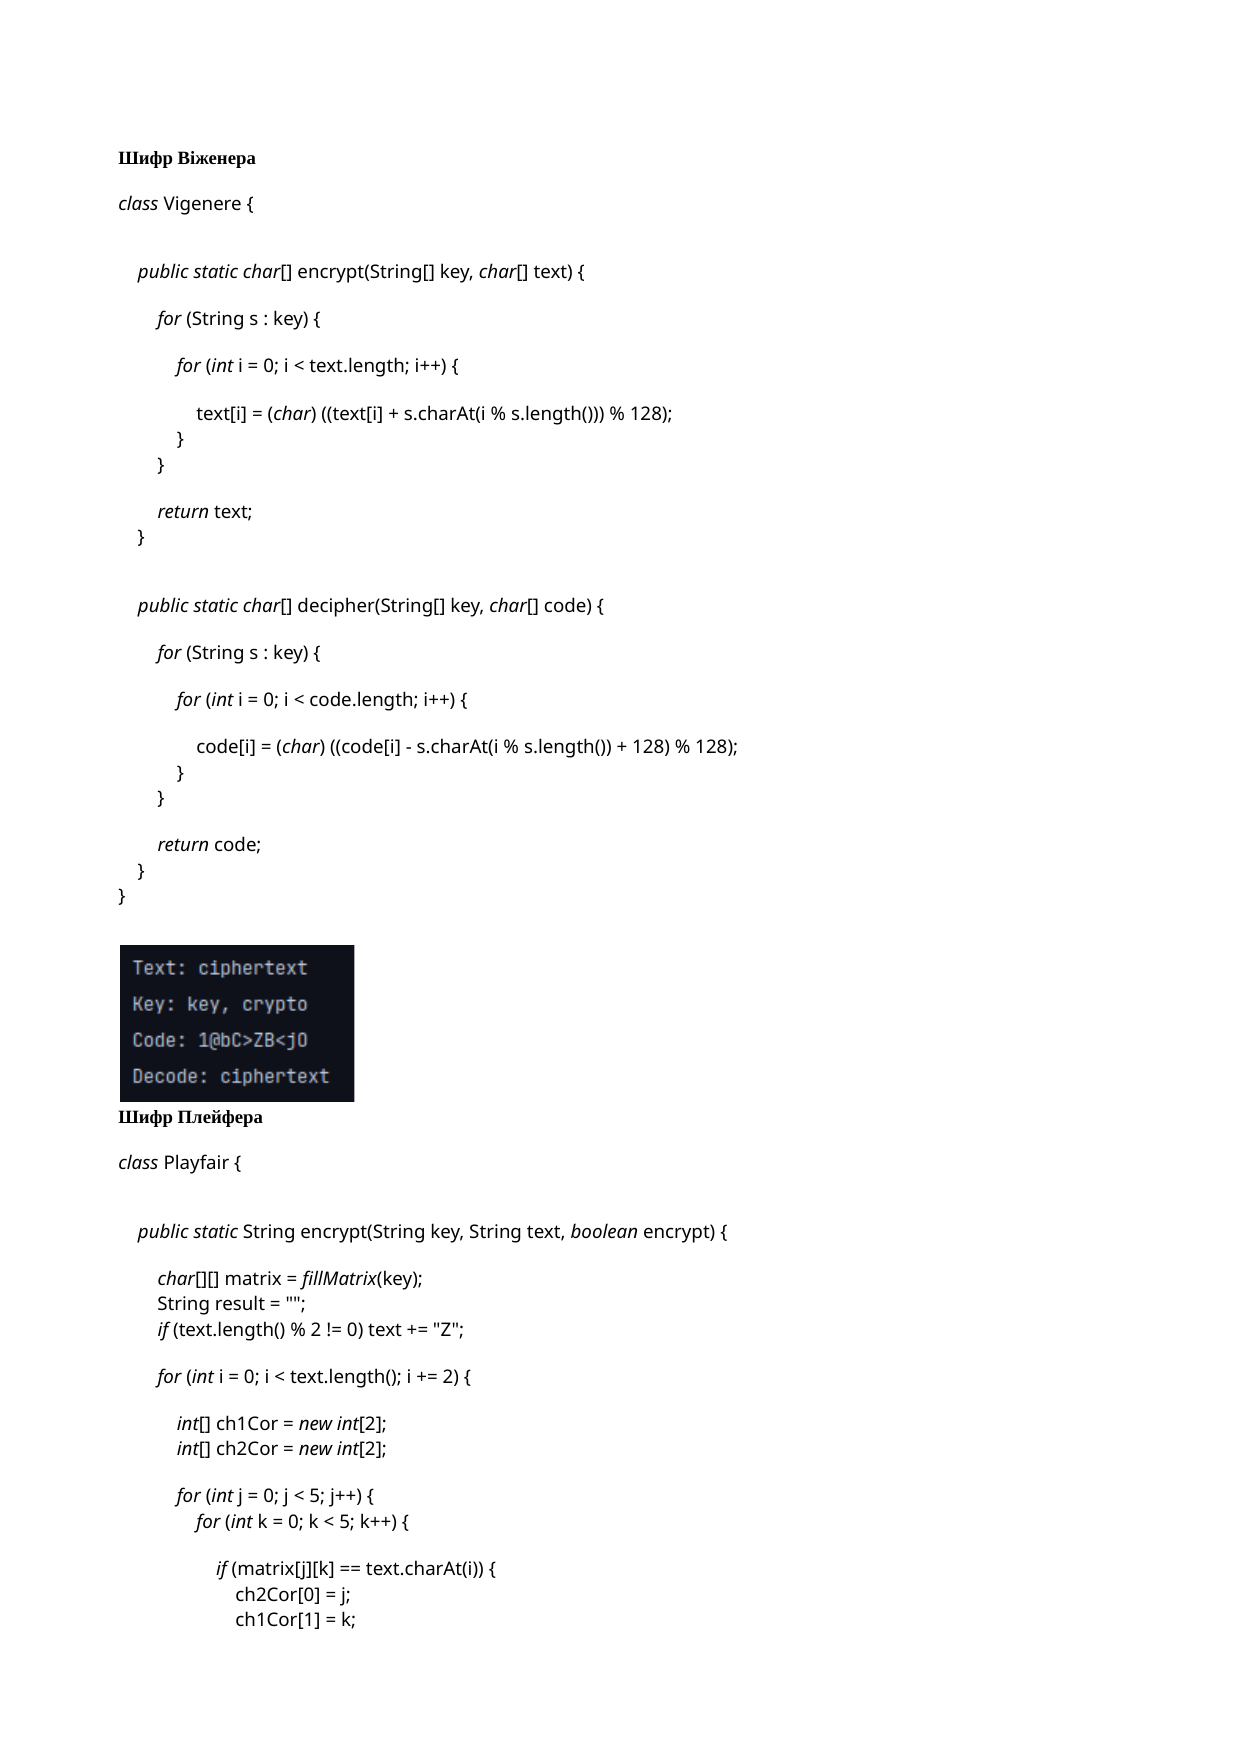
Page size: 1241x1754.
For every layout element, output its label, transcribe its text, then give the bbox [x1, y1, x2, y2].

text class Vigenere { public static char[] encrypt(String[] key, char[] text) { for (String s : key) { for (int i = 0; i < text.length; i++) { text[i] = (char) ((text[i] + s.charAt(i % s.length())) % 128); } } return text; } public static char[] decipher(String[] key, char[] code) { for (String s : key) { for (int i = 0; i < code.length; i++) { code[i] = (char) ((code[i] - s.charAt(i % s.length()) + 128) % 128); } } return code; } } [118, 190, 1122, 908]
text Шифр Плейфера [118, 1106, 1122, 1128]
text Шифр Віженера [118, 147, 1122, 168]
text class Playfair { public static String encrypt(String key, String text, boolean encrypt) { char[][] matrix = fillMatrix(key); String result = ""; if (text.length() % 2 != 0) text += "Z"; for (int i = 0; i < text.length(); i += 2) { int[] ch1Cor = new int[2]; int[] ch2Cor = new int[2]; for (int j = 0; j < 5; j++) { for (int k = 0; k < 5; k++) { if (matrix[j][k] == text.charAt(i)) { ch2Cor[0] = j; ch1Cor[1] = k; [118, 1149, 1122, 1632]
picture [120, 945, 355, 1102]
